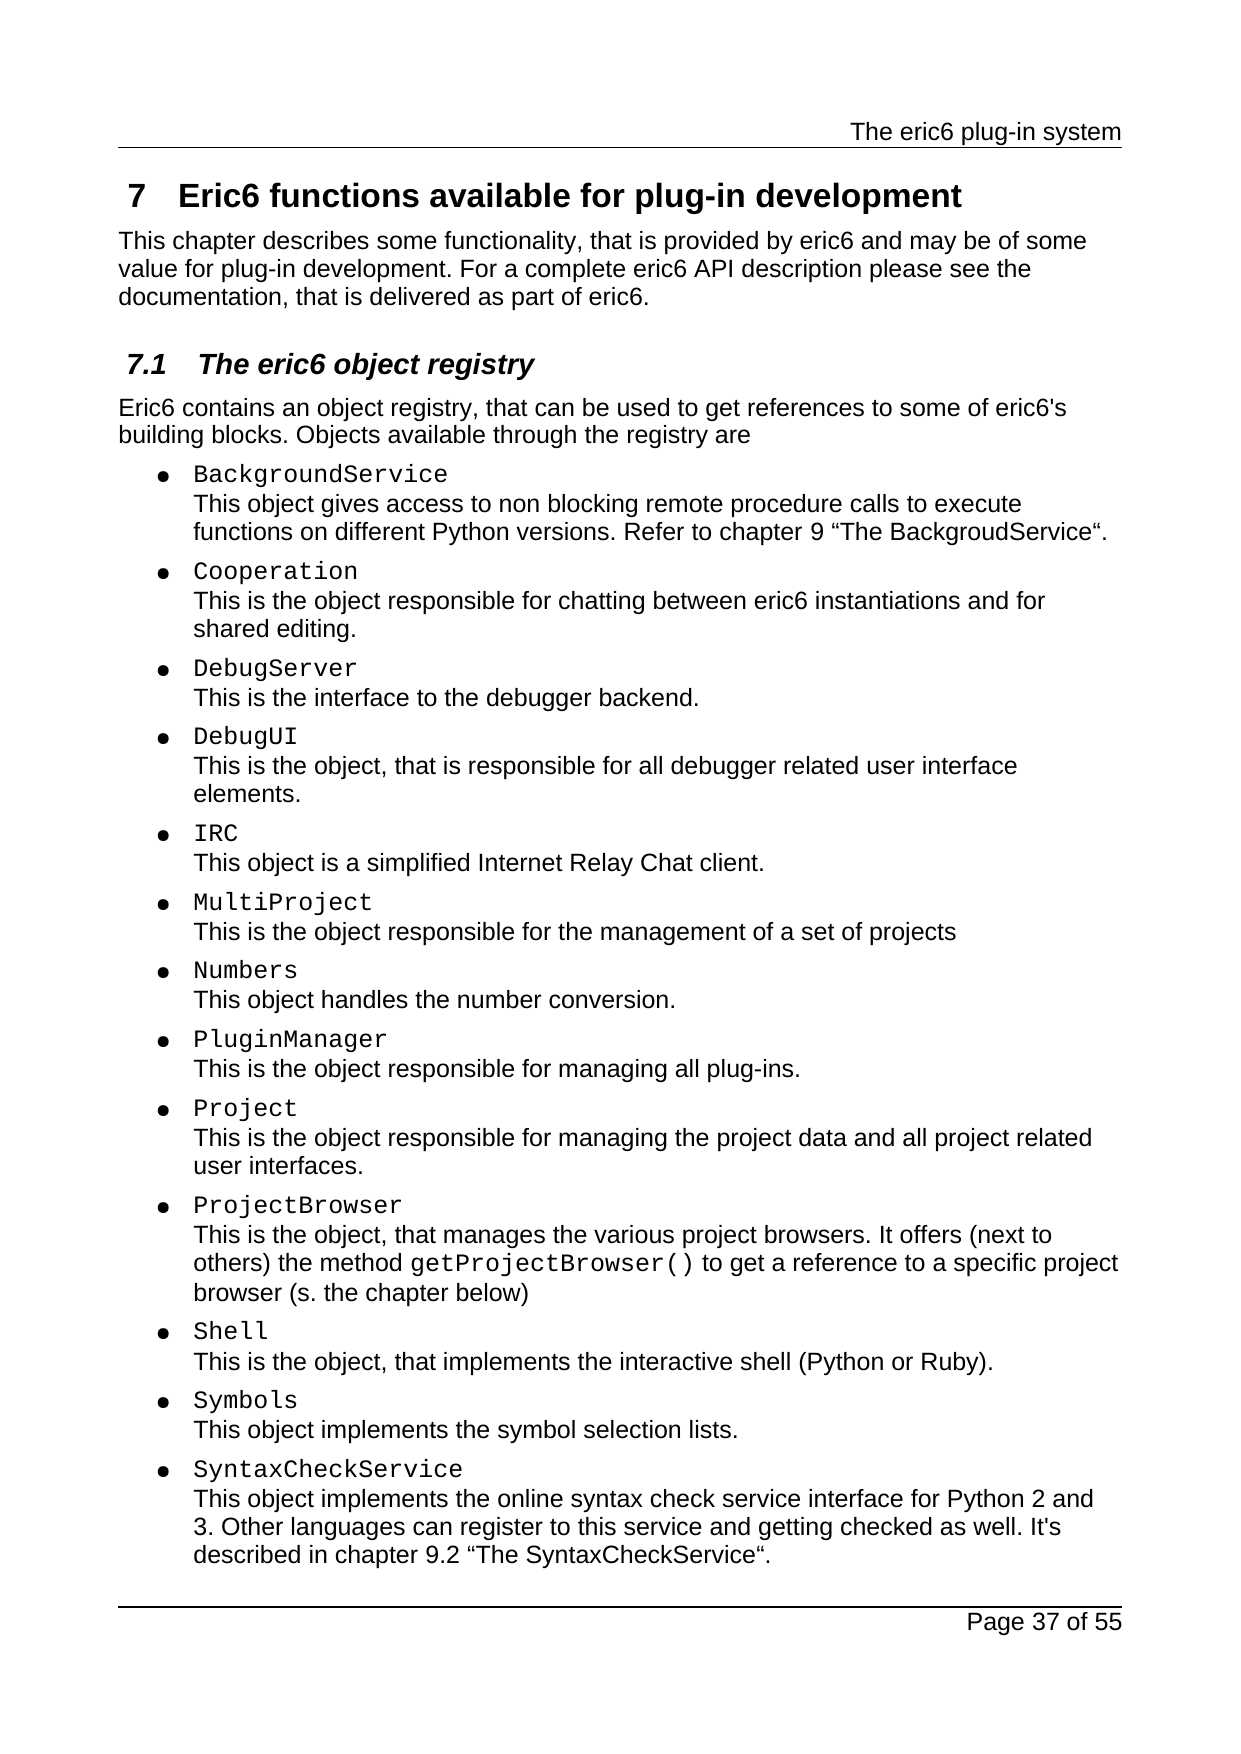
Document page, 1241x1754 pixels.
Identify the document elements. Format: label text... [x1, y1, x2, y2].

list BackgroundService This object gives access to non blocking remote procedure calls to execute functions on different Python versions. Refer to chapter 9 “The BackgroudService“. [156, 462, 1122, 546]
list ProjectBrowser This is the object, that manages the various project browsers. It offers (next to others) the method getProjectBrowser() to get a reference to a specific project browser (s. the chapter below) [156, 1192, 1122, 1306]
subtitle Eric6 functions available for plug-in development [118, 177, 1122, 214]
list DebugServer This is the interface to the debugger backend. [156, 655, 1122, 711]
list Shell This is the object, that implements the interactive shell (Python or Ruby). [156, 1319, 1122, 1375]
subtitle The eric6 object registry [118, 348, 1122, 381]
text This chapter describes some functionality, that is provided by eric6 and may be of some value for plug-in development. For a complete eric6 API description please see the documentation, that is delivered as part of eric6. [118, 227, 1122, 311]
list Cooperation This is the object responsible for chatting between eric6 instantiations and for shared editing. [156, 558, 1122, 643]
list MultiProject This is the object responsible for the management of a set of projects [156, 889, 1122, 946]
list PluginManager This is the object responsible for managing all plug-ins. [156, 1027, 1122, 1083]
list Numbers This object handles the number conversion. [156, 958, 1122, 1014]
list DebugUI This is the object, that is responsible for all debugger related user interface elements. [156, 724, 1122, 808]
list IRC This object is a simplified Internet Relay Chat client. [156, 821, 1122, 877]
list Project This is the object responsible for managing the project data and all project related user interfaces. [156, 1096, 1122, 1180]
list Symbols This object implements the symbol selection lists. [156, 1388, 1122, 1444]
list SyntaxCheckService This object implements the online syntax check service interface for Python 2 and 3. Other languages can register to this service and getting checked as well. It's described in chapter 9.2 “The SyntaxCheckService“. [156, 1456, 1122, 1568]
text Eric6 contains an object registry, that can be used to get references to some of eric6's building blocks. Objects available through the registry are [118, 393, 1122, 449]
